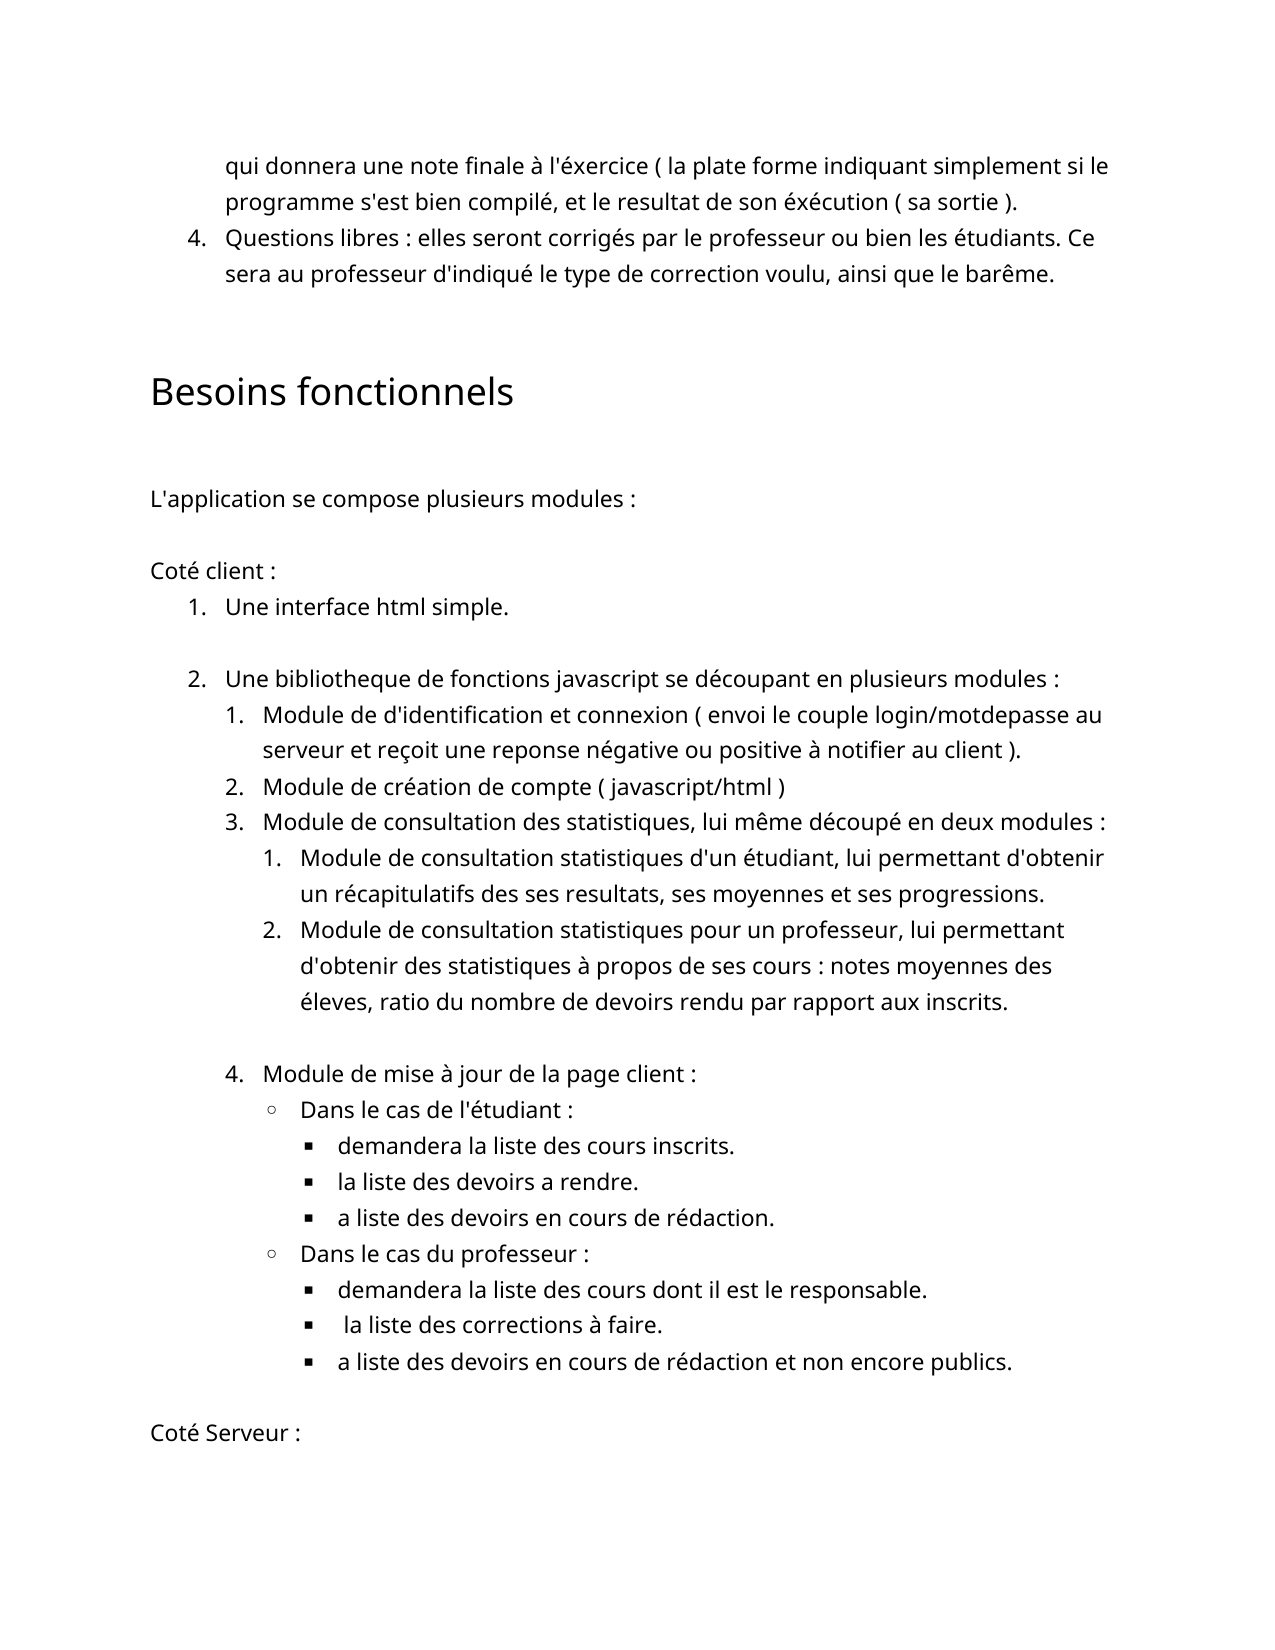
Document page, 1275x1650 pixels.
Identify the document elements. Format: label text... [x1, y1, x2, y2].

list Module de création de compte ( javascript/html ) [225, 770, 1125, 802]
list Questions libres : elles seront corrigés par le professeur ou bien les étudiants. Ce sera au professeur d'indiqué le type de correction voulu, ainsi que le barême. [187, 222, 1125, 289]
list la liste des devoirs a rendre. [300, 1166, 1125, 1197]
list Une interface html simple. [187, 591, 1125, 622]
list Module de d'identification et connexion ( envoi le couple login/motdepasse au serveur et reçoit une reponse négative ou positive à notifier au client ). [225, 698, 1125, 766]
list Dans le cas du professeur : [262, 1238, 1125, 1269]
list a liste des devoirs en cours de rédaction et non encore publics. [300, 1345, 1125, 1377]
text Coté Serveur : [150, 1417, 1125, 1448]
list la liste des corrections à faire. [300, 1309, 1125, 1341]
text Besoins fonctionnels [150, 366, 1125, 417]
list Dans le cas de l'étudiant : [262, 1094, 1125, 1125]
list Module de consultation des statistiques, lui même découpé en deux modules : [225, 806, 1125, 838]
text Coté client : [150, 555, 1125, 586]
list Module de mise à jour de la page client : [225, 1058, 1125, 1089]
list demandera la liste des cours inscrits. [300, 1130, 1125, 1161]
list a liste des devoirs en cours de rédaction. [300, 1202, 1125, 1233]
list Module de consultation statistiques pour un professeur, lui permettant d'obtenir des statistiques à propos de ses cours : notes moyennes des éleves, ratio du nombre de devoirs rendu par rapport aux inscrits. [262, 914, 1125, 1017]
text L'application se compose plusieurs modules : [150, 483, 1125, 514]
list Module de consultation statistiques d'un étudiant, lui permettant d'obtenir un récapitulatifs des ses resultats, ses moyennes et ses progressions. [262, 842, 1125, 909]
list qui donnera une note finale à l'éxercice ( la plate forme indiquant simplement si le programme s'est bien compilé, et le resultat de son éxécution ( sa sortie ). [187, 150, 1125, 217]
list demandera la liste des cours dont il est le responsable. [300, 1273, 1125, 1305]
list Une bibliotheque de fonctions javascript se découpant en plusieurs modules : [187, 663, 1125, 694]
